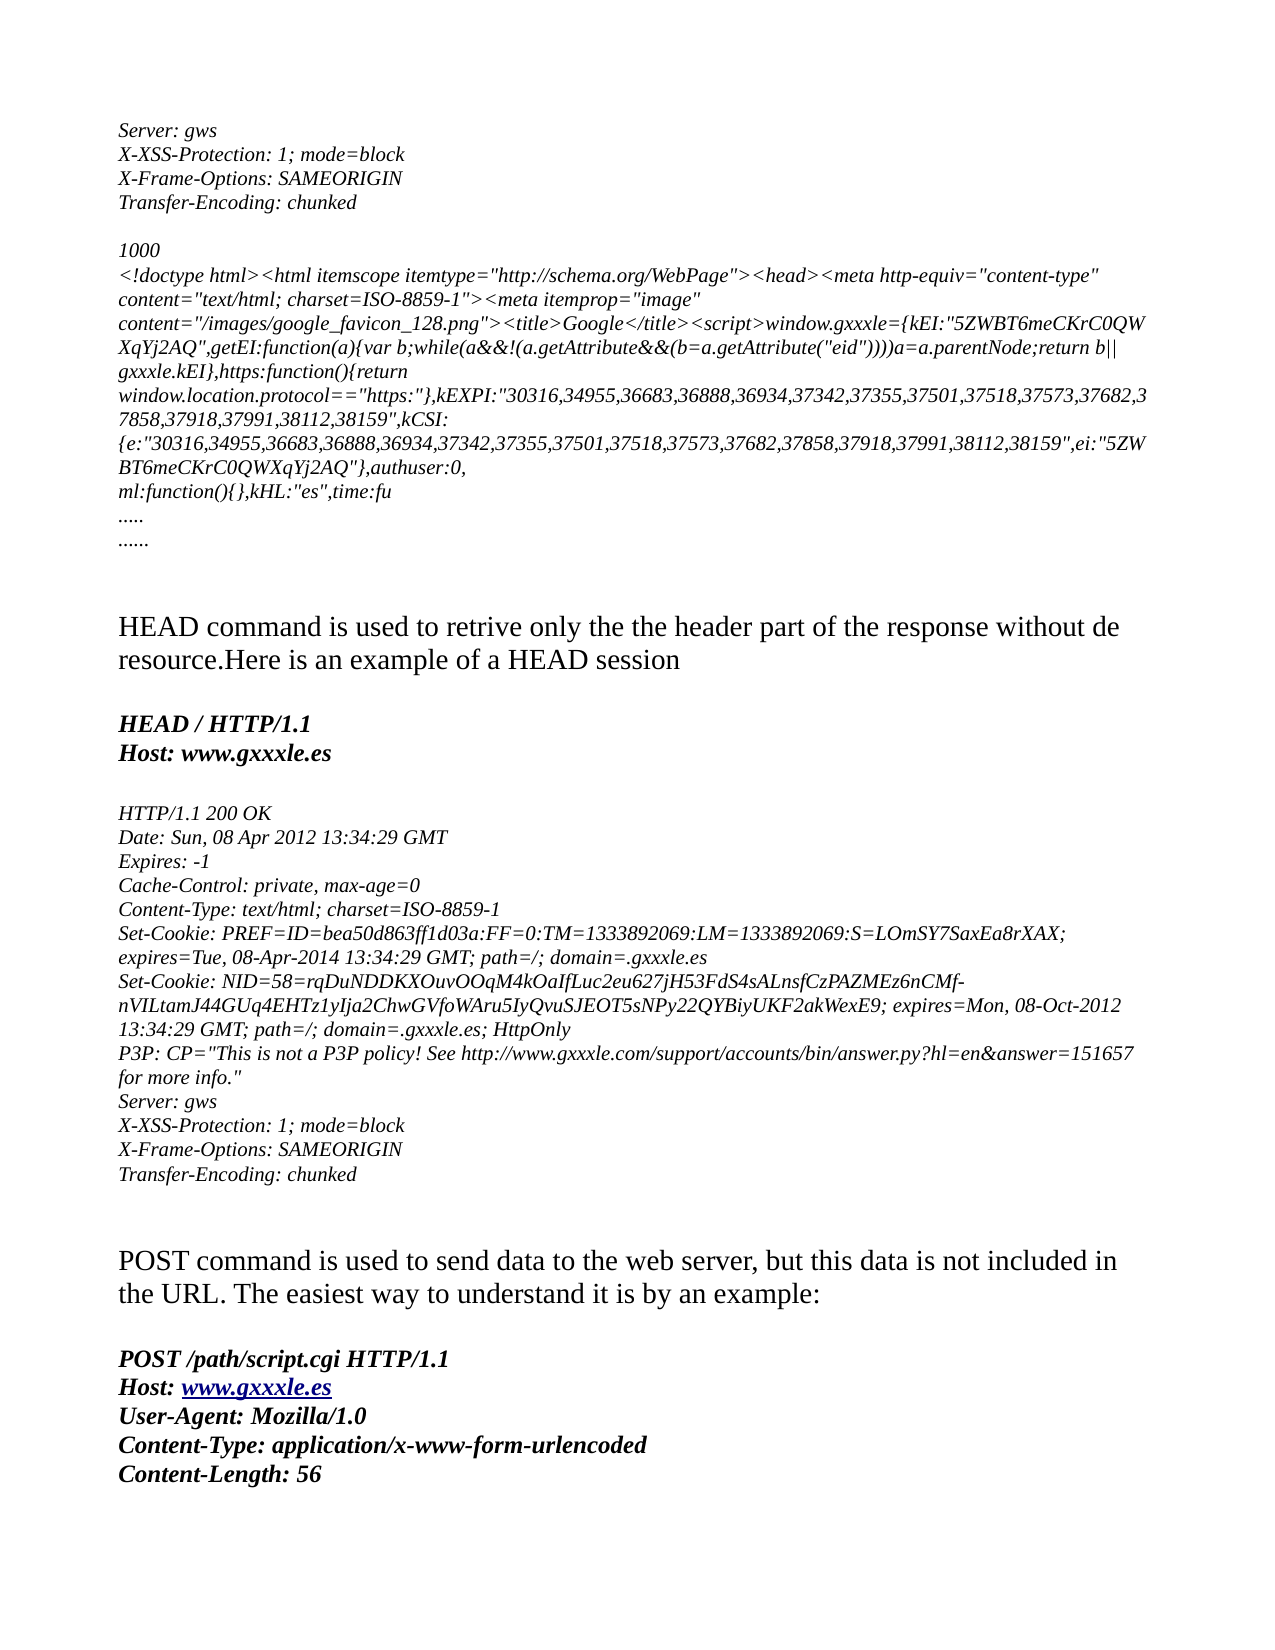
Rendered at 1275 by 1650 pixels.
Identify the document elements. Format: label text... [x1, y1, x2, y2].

text ..... [118, 503, 1157, 527]
text X-XSS-Protection: 1; mode=block [118, 1113, 1157, 1137]
text X-Frame-Options: SAMEORIGIN [118, 1137, 1157, 1161]
text POST command is used to send data to the web server, but this data is not included in the URL. The easiest way to understand it is by an example: [118, 1243, 1157, 1310]
text Server: gws [118, 1089, 1157, 1113]
text Host: www.gxxxle.es [118, 1372, 1157, 1401]
text Expires: -1 [118, 849, 1157, 873]
text POST /path/script.cgi HTTP/1.1 [118, 1344, 1157, 1372]
text Content-Length: 56 [118, 1459, 1157, 1487]
text Cache-Control: private, max-age=0 [118, 873, 1157, 897]
text Content-Type: text/html; charset=ISO-8859-1 [118, 897, 1157, 921]
text X-XSS-Protection: 1; mode=block [118, 142, 1157, 166]
text Date: Sun, 08 Apr 2012 13:34:29 GMT [118, 824, 1157, 849]
text User-Agent: Mozilla/1.0 [118, 1401, 1157, 1430]
text Content-Type: application/x-www-form-urlencoded [118, 1430, 1157, 1459]
text Set-Cookie: PREF=ID=bea50d863ff1d03a:FF=0:TM=1333892069:LM=1333892069:S=LOmSY7SaxEa8rXAX; expires=Tue, 08-Apr-2014 13:34:29 GMT; path=/; domain=.gxxxle.es [118, 921, 1157, 969]
text <!doctype html><html itemscope itemtype="http://schema.org/WebPage"><head><meta http-equiv="content-type" content="text/html; charset=ISO-8859-1"><meta itemprop="image" content="/images/google_favicon_128.png"><title>Google</title><script>window.gxxxle={kEI:"5ZWBT6meCKrC0QWXqYj2AQ",getEI:function(a){var b;while(a&&!(a.getAttribute&&(b=a.getAttribute("eid"))))a=a.parentNode;return b||gxxxle.kEI},https:function(){return window.location.protocol=="https:"},kEXPI:"30316,34955,36683,36888,36934,37342,37355,37501,37518,37573,37682,37858,37918,37991,38112,38159",kCSI:{e:"30316,34955,36683,36888,36934,37342,37355,37501,37518,37573,37682,37858,37918,37991,38112,38159",ei:"5ZWBT6meCKrC0QWXqYj2AQ"},authuser:0, [118, 262, 1157, 479]
text Server: gws [118, 118, 1157, 142]
text Transfer-Encoding: chunked [118, 190, 1157, 214]
text Transfer-Encoding: chunked [118, 1161, 1157, 1186]
text P3P: CP="This is not a P3P policy! See http://www.gxxxle.com/support/accounts/bin/answer.py?hl=en&answer=151657 for more info." [118, 1041, 1157, 1089]
text X-Frame-Options: SAMEORIGIN [118, 166, 1157, 190]
text HEAD command is used to retrive only the the header part of the response without de resource.Here is an example of a HEAD session [118, 609, 1157, 676]
text Host: www.gxxxle.es [118, 738, 1157, 767]
text Set-Cookie: NID=58=rqDuNDDKXOuvOOqM4kOaIfLuc2eu627jH53FdS4sALnsfCzPAZMEz6nCMf-nVILtamJ44GUq4EHTz1yIja2ChwGVfoWAru5IyQvuSJEOT5sNPy22QYBiyUKF2akWexE9; expires=Mon, 08-Oct-2012 13:34:29 GMT; path=/; domain=.gxxxle.es; HttpOnly [118, 969, 1157, 1041]
text 1000 [118, 238, 1157, 262]
text ml:function(){},kHL:"es",time:fu [118, 479, 1157, 503]
text HTTP/1.1 200 OK [118, 801, 1157, 824]
text ...... [118, 527, 1157, 551]
text HEAD / HTTP/1.1 [118, 709, 1157, 738]
